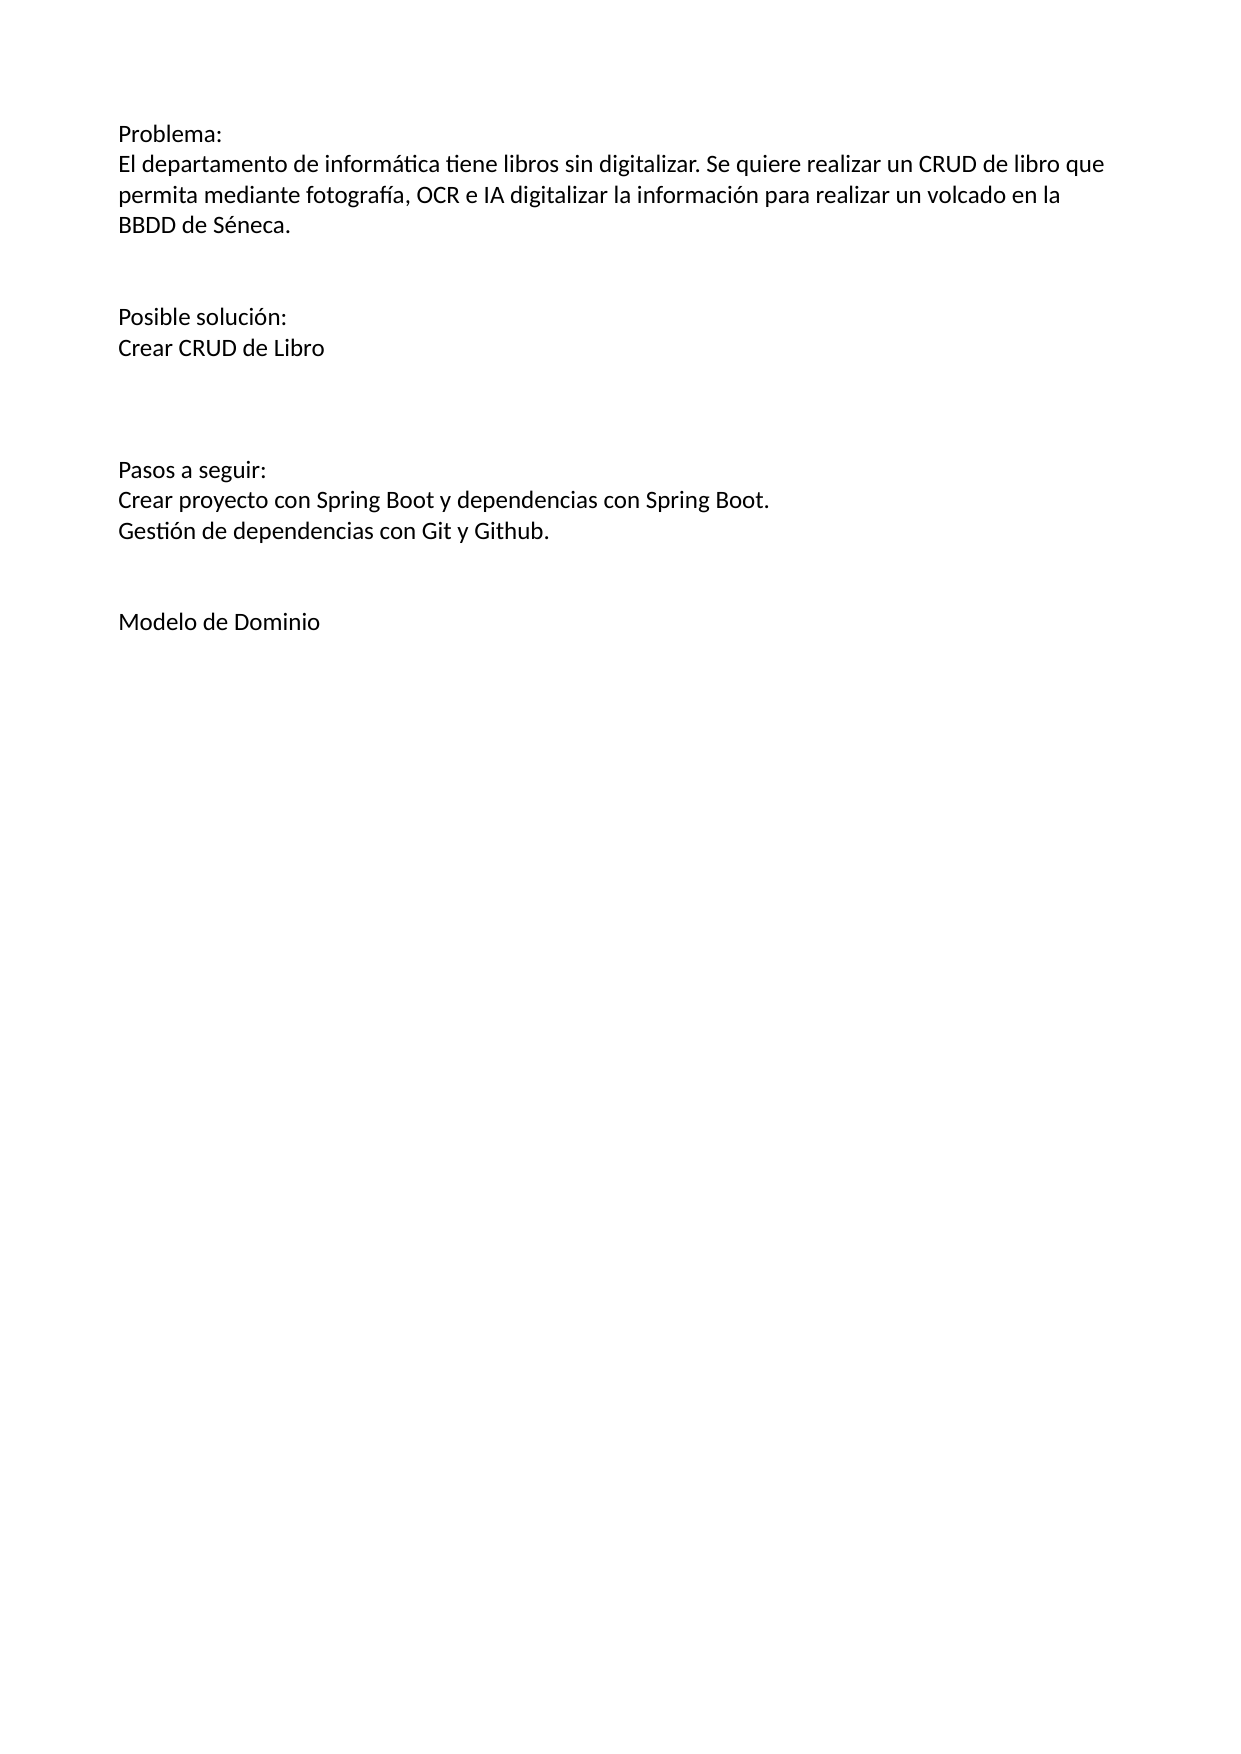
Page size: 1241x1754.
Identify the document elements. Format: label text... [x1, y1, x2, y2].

text Gestión de dependencias con Git y Github. [118, 515, 1122, 545]
text Modelo de Dominio [118, 606, 1122, 637]
text Problema: [118, 118, 1122, 149]
text Crear proyecto con Spring Boot y dependencias con Spring Boot. [118, 484, 1122, 515]
text El departamento de informática tiene libros sin digitalizar. Se quiere realizar un CRUD de libro que permita mediante fotografía, OCR e IA digitalizar la información para realizar un volcado en la BBDD de Séneca. [118, 149, 1122, 240]
text Pasos a seguir: [118, 454, 1122, 484]
text Posible solución: Crear CRUD de Libro [118, 301, 1122, 362]
